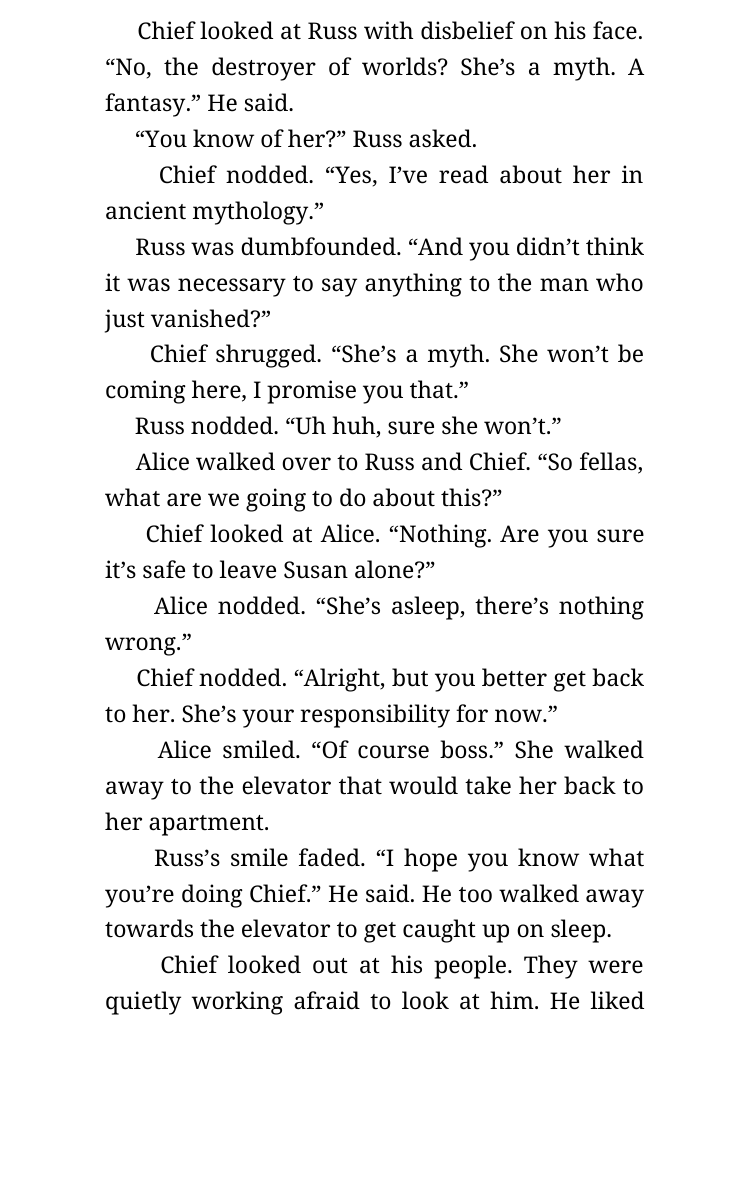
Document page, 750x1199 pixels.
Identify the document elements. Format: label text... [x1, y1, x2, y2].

text Chief nodded. “Alright, but you better get back to her. She’s your responsibility for now.” [105, 662, 645, 729]
text Alice smiled. “Of course boss.” She walked away to the elevator that would take her back to her apartment. [105, 734, 645, 837]
text Chief looked at Russ with disbelief on his face. “No, the destroyer of worlds? She’s a myth. A fantasy.” He said. [105, 15, 645, 118]
text Chief looked out at his people. They were quietly working afraid to look at him. He liked [105, 949, 645, 1017]
text “You know of her?” Russ asked. [105, 123, 645, 154]
text Alice walked over to Russ and Chief. “So fellas, what are we going to do about this?” [105, 446, 645, 513]
text Russ’s smile faded. “I hope you know what you’re doing Chief.” He said. He too walked away towards the elevator to get caught up on sleep. [105, 842, 645, 945]
text Chief looked at Alice. “Nothing. Are you sure it’s safe to leave Susan alone?” [105, 518, 645, 585]
text Russ nodded. “Uh huh, sure she won’t.” [105, 410, 645, 442]
text Alice nodded. “She’s asleep, there’s nothing wrong.” [105, 590, 645, 657]
text Russ was dumbfounded. “And you didn’t think it was necessary to say anything to the man who just vanished?” [105, 231, 645, 334]
text Chief nodded. “Yes, I’ve read about her in ancient mythology.” [105, 159, 645, 226]
text Chief shrugged. “She’s a myth. She won’t be coming here, I promise you that.” [105, 338, 645, 406]
